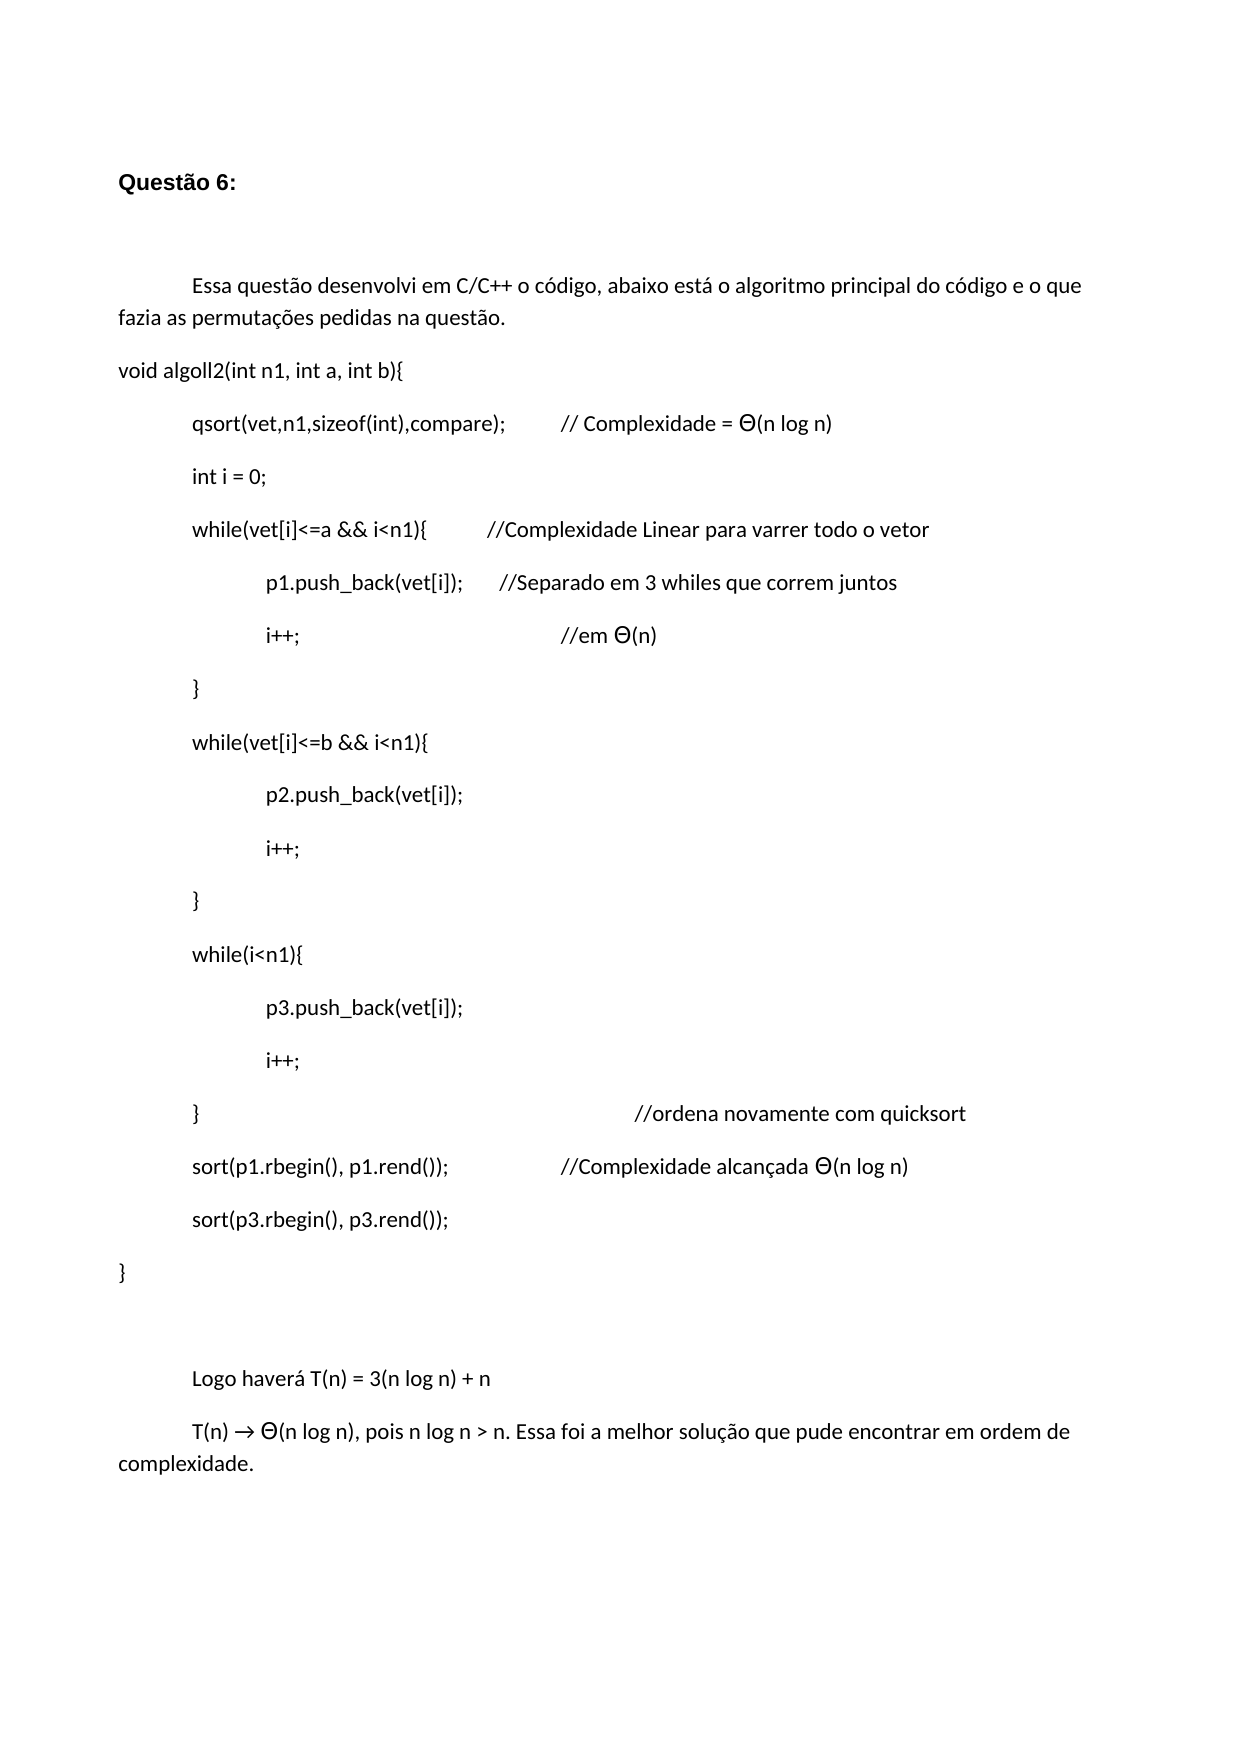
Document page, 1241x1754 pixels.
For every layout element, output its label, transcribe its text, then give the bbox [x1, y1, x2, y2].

list int i = 0; [118, 462, 1122, 491]
list while(vet[i]<=b && i<n1){ [118, 728, 1122, 756]
list p1.push_back(vet[i]); //Separado em 3 whiles que correm juntos [118, 568, 1122, 597]
list i++; //em Θ(n) [118, 622, 1122, 649]
list i++; [118, 1046, 1122, 1074]
list } [118, 674, 1122, 703]
list while(vet[i]<=a && i<n1){ //Complexidade Linear para varrer todo o vetor [118, 516, 1122, 543]
list Logo haverá T(n) = 3(n log n) + n [118, 1364, 1122, 1392]
list p3.push_back(vet[i]); [118, 993, 1122, 1021]
list Essa questão desenvolvi em C/C++ o código, abaixo está o algoritmo principal do código e o que fazia as permutações pedidas na questão. [118, 271, 1122, 331]
list while(i<n1){ [118, 940, 1122, 968]
list } //ordena novamente com quicksort [118, 1099, 1122, 1127]
list p2.push_back(vet[i]); [118, 781, 1122, 809]
list sort(p1.rbegin(), p1.rend()); //Complexidade alcançada Θ(n log n) [118, 1152, 1122, 1180]
list Questão 6: [118, 169, 1122, 196]
list } [118, 1258, 1122, 1286]
list qsort(vet,n1,sizeof(int),compare); // Complexidade = Θ(n log n) [118, 409, 1122, 437]
list T(n) → Θ(n log n), pois n log n > n. Essa foi a melhor solução que pude encontrar em ordem de complexidade. [118, 1417, 1122, 1477]
list void algoll2(int n1, int a, int b){ [118, 356, 1122, 384]
list sort(p3.rbegin(), p3.rend()); [118, 1205, 1122, 1233]
list } [118, 887, 1122, 915]
list i++; [118, 834, 1122, 862]
